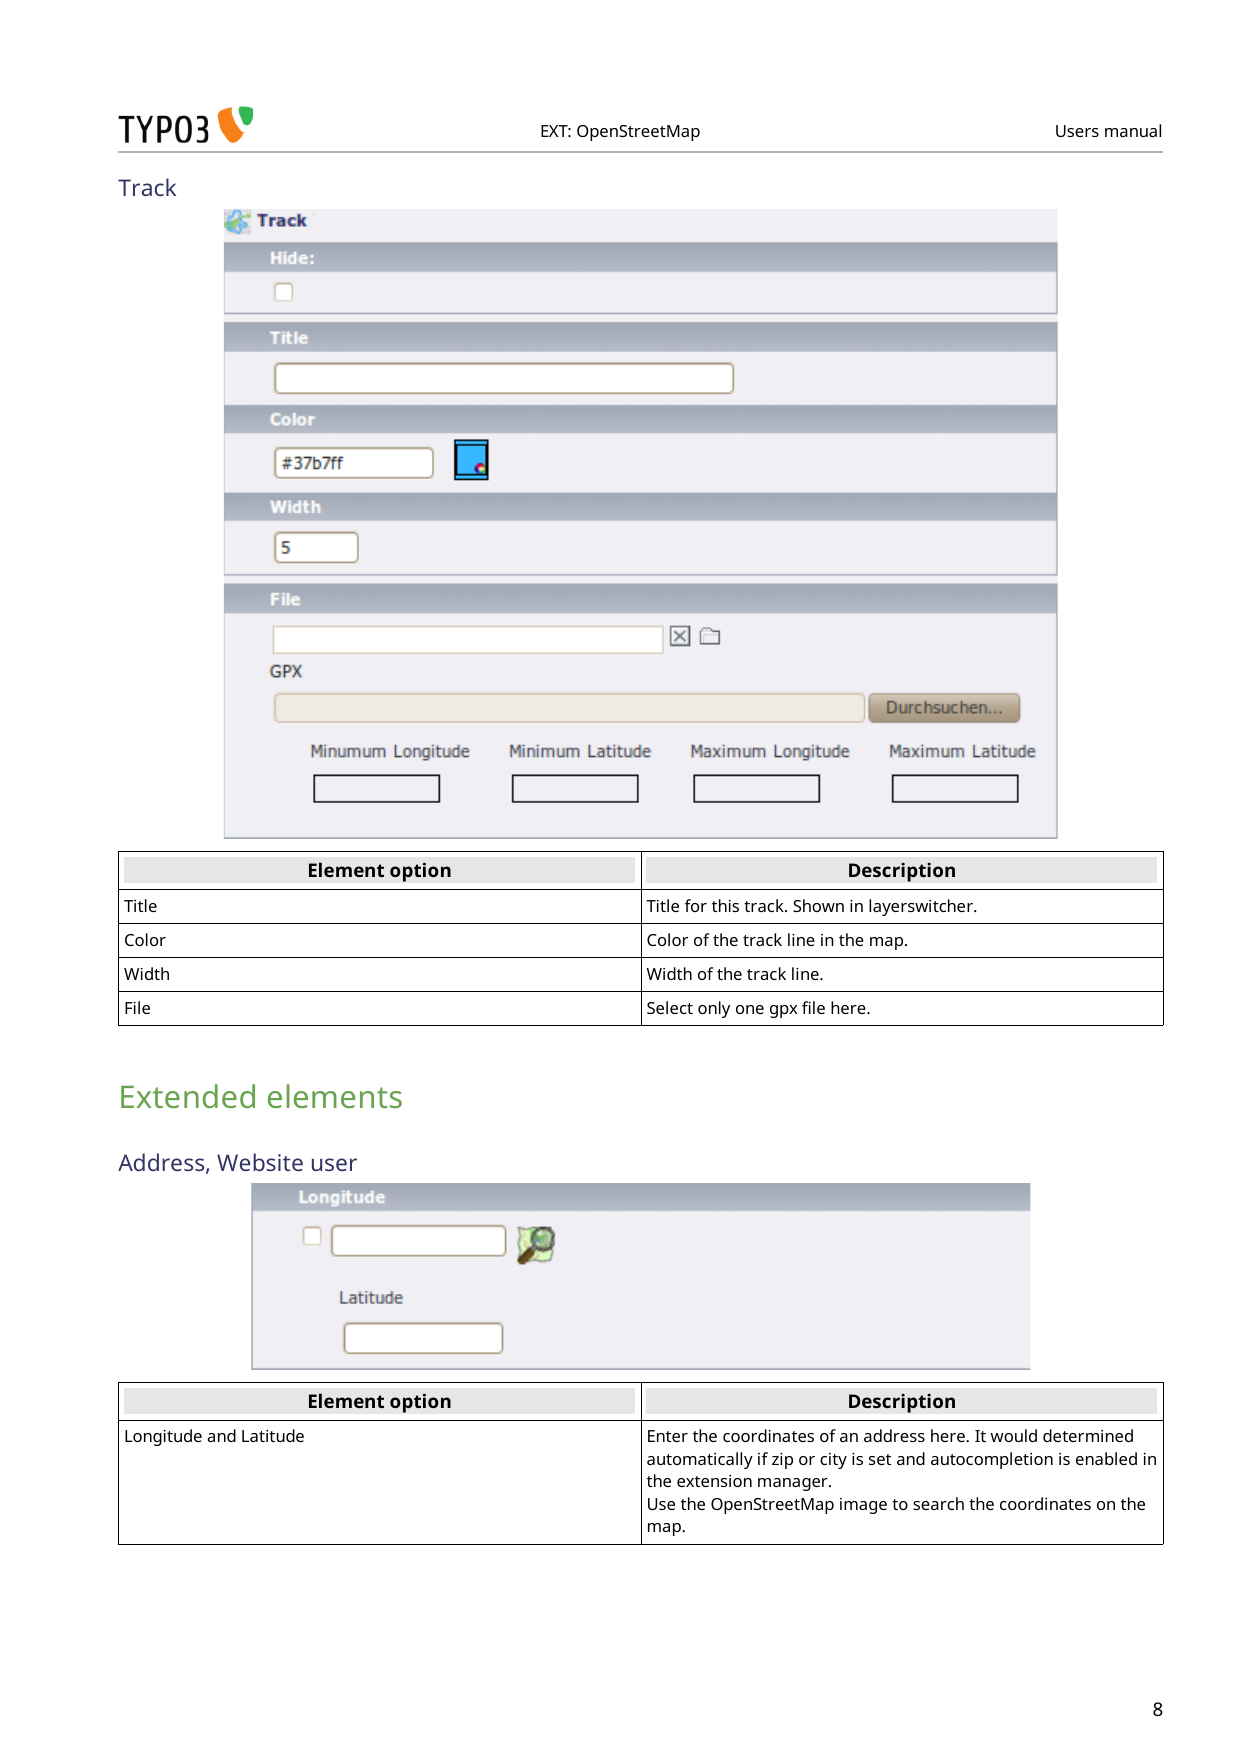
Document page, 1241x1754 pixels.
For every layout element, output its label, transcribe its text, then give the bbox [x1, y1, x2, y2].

table_cell Width [119, 958, 641, 991]
table_cell Select only one gpx file here. [642, 992, 1163, 1025]
table_cell Title for this track. Shown in layerswitcher. [642, 890, 1163, 923]
subtitle Track [118, 172, 1163, 203]
table_cell Enter the coordinates of an address here. It would determined automatically if zip or city is set and autocompletion is enabled in the extension manager. Use the OpenStreetMap image to search the coordinates on the map. [642, 1421, 1163, 1544]
table_header Description [642, 852, 1163, 889]
table_cell File [119, 992, 641, 1025]
table_header Description [642, 1383, 1163, 1420]
table_cell Title [119, 890, 641, 923]
table_cell Color of the track line in the map. [642, 924, 1163, 957]
table_header Element option [119, 852, 641, 889]
picture [251, 1183, 1031, 1370]
table_cell Color [119, 924, 641, 957]
subtitle Address, Website user [118, 1147, 1163, 1178]
table_cell Longitude and Latitude [119, 1421, 641, 1544]
subtitle Extended elements [118, 1075, 1163, 1117]
picture [223, 209, 1058, 839]
table_header Element option [119, 1383, 641, 1420]
table_cell Width of the track line. [642, 958, 1163, 991]
picture [118, 106, 254, 143]
